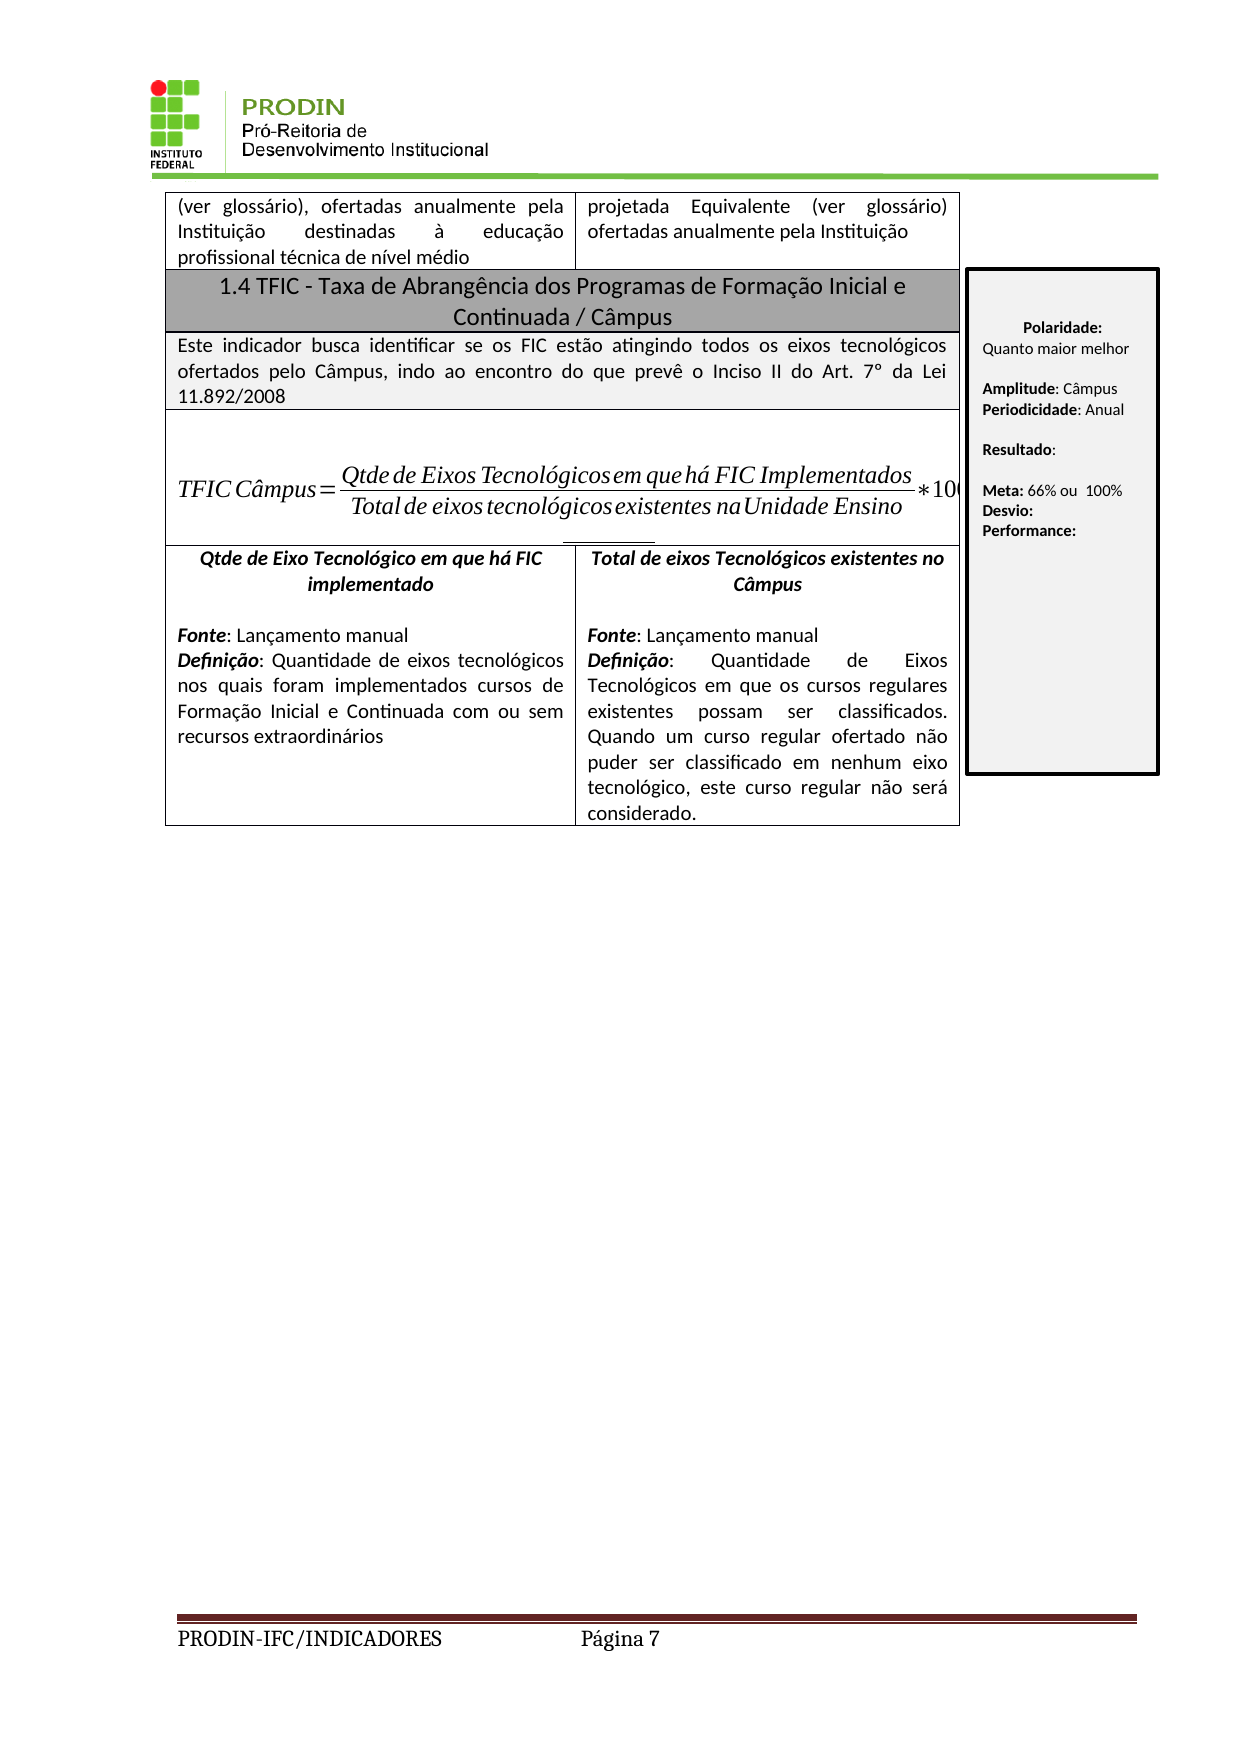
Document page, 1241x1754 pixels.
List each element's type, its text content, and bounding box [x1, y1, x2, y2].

table_cell projetada Equivalente (ver glossário) ofertadas anualmente pela Instituição [576, 193, 959, 269]
table_cell Este indicador busca identificar se os FIC estão atingindo todos os eixos tecnológicos ofertados pelo Câmpus, indo ao encontro do que prevê o Inciso II do Art. 7º da Lei 11.892/2008 [166, 333, 959, 409]
table_cell Qtde de Eixo Tecnológico em que há FIC implementado Fonte: Lançamento manual Definição: Quantidade de eixos tecnológicos nos quais foram implementados cursos de Formação Inicial e Continuada com ou sem recursos extraordinários [166, 546, 575, 825]
table_cell [166, 410, 959, 544]
picture [107, 65, 494, 193]
table_cell (ver glossário), ofertadas anualmente pela Instituição destinadas à educação profissional técnica de nível médio [166, 193, 575, 269]
table_cell 1.4 TFIC - Taxa de Abrangência dos Programas de Formação Inicial e Continuada / Câmpus [166, 270, 959, 331]
table_cell Total de eixos Tecnológicos existentes no Câmpus Fonte: Lançamento manual Definição: Quantidade de Eixos Tecnológicos em que os cursos regulares existentes possam ser classificados. Quando um curso regular ofertado não puder ser classificado em nenhum eixo tecnológico, este curso regular não será considerado. [576, 546, 959, 825]
